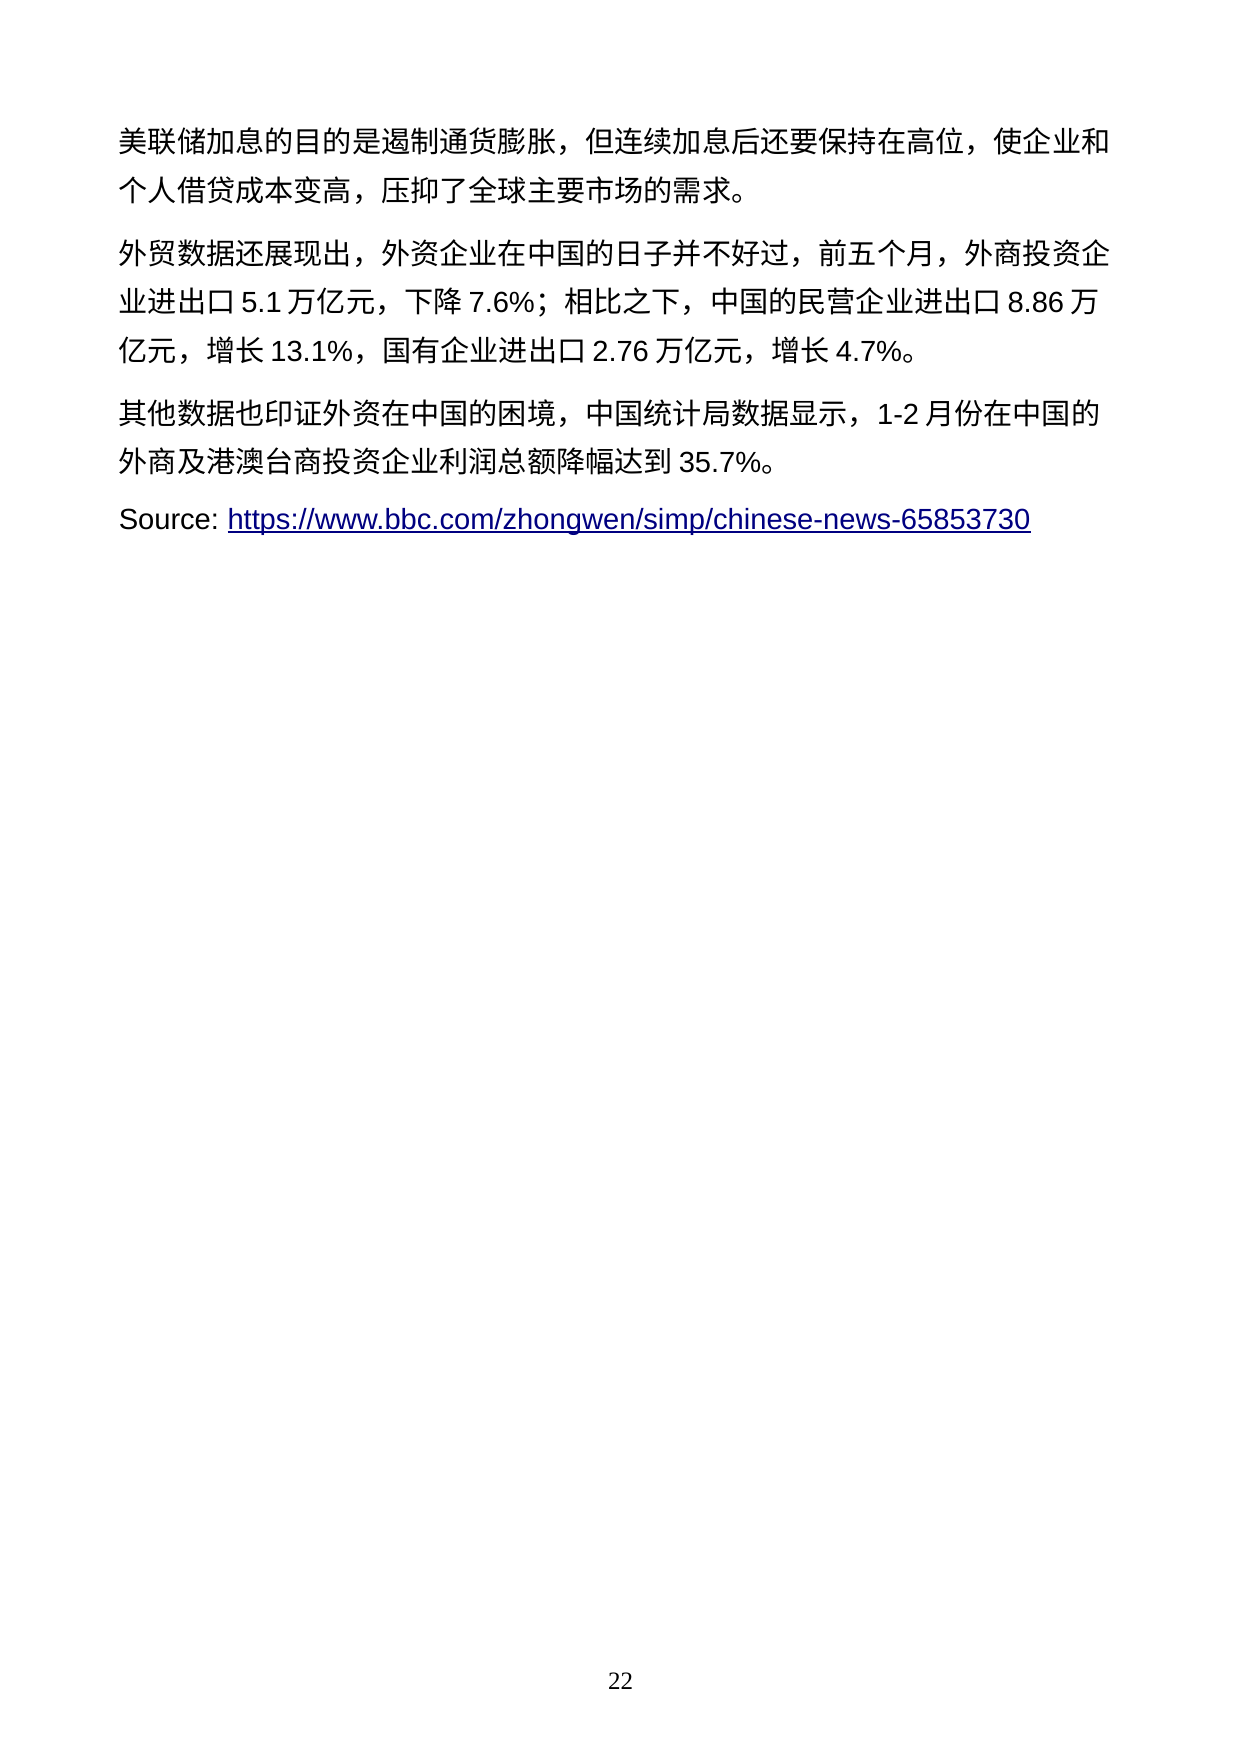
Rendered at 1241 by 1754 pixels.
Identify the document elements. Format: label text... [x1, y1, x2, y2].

text 美联储加息的目的是遏制通货膨胀，但连续加息后还要保持在高位，使企业和个人借贷成本变高，压抑了全球主要市场的需求。 [118, 118, 1122, 209]
text 外贸数据还展现出，外资企业在中国的日子并不好过，前五个月，外商投资企业进出口5.1万亿元，下降7.6%；相比之下，中国的民营企业进出口8.86万亿元，增长13.1%，国有企业进出口2.76万亿元，增长4.7%。 [118, 230, 1122, 369]
text 其他数据也印证外资在中国的困境，中国统计局数据显示，1-2月份在中国的外商及港澳台商投资企业利润总额降幅达到35.7%。 [118, 390, 1122, 481]
text Source: https://www.bbc.com/zhongwen/simp/chinese-news-65853730 [118, 502, 1122, 536]
